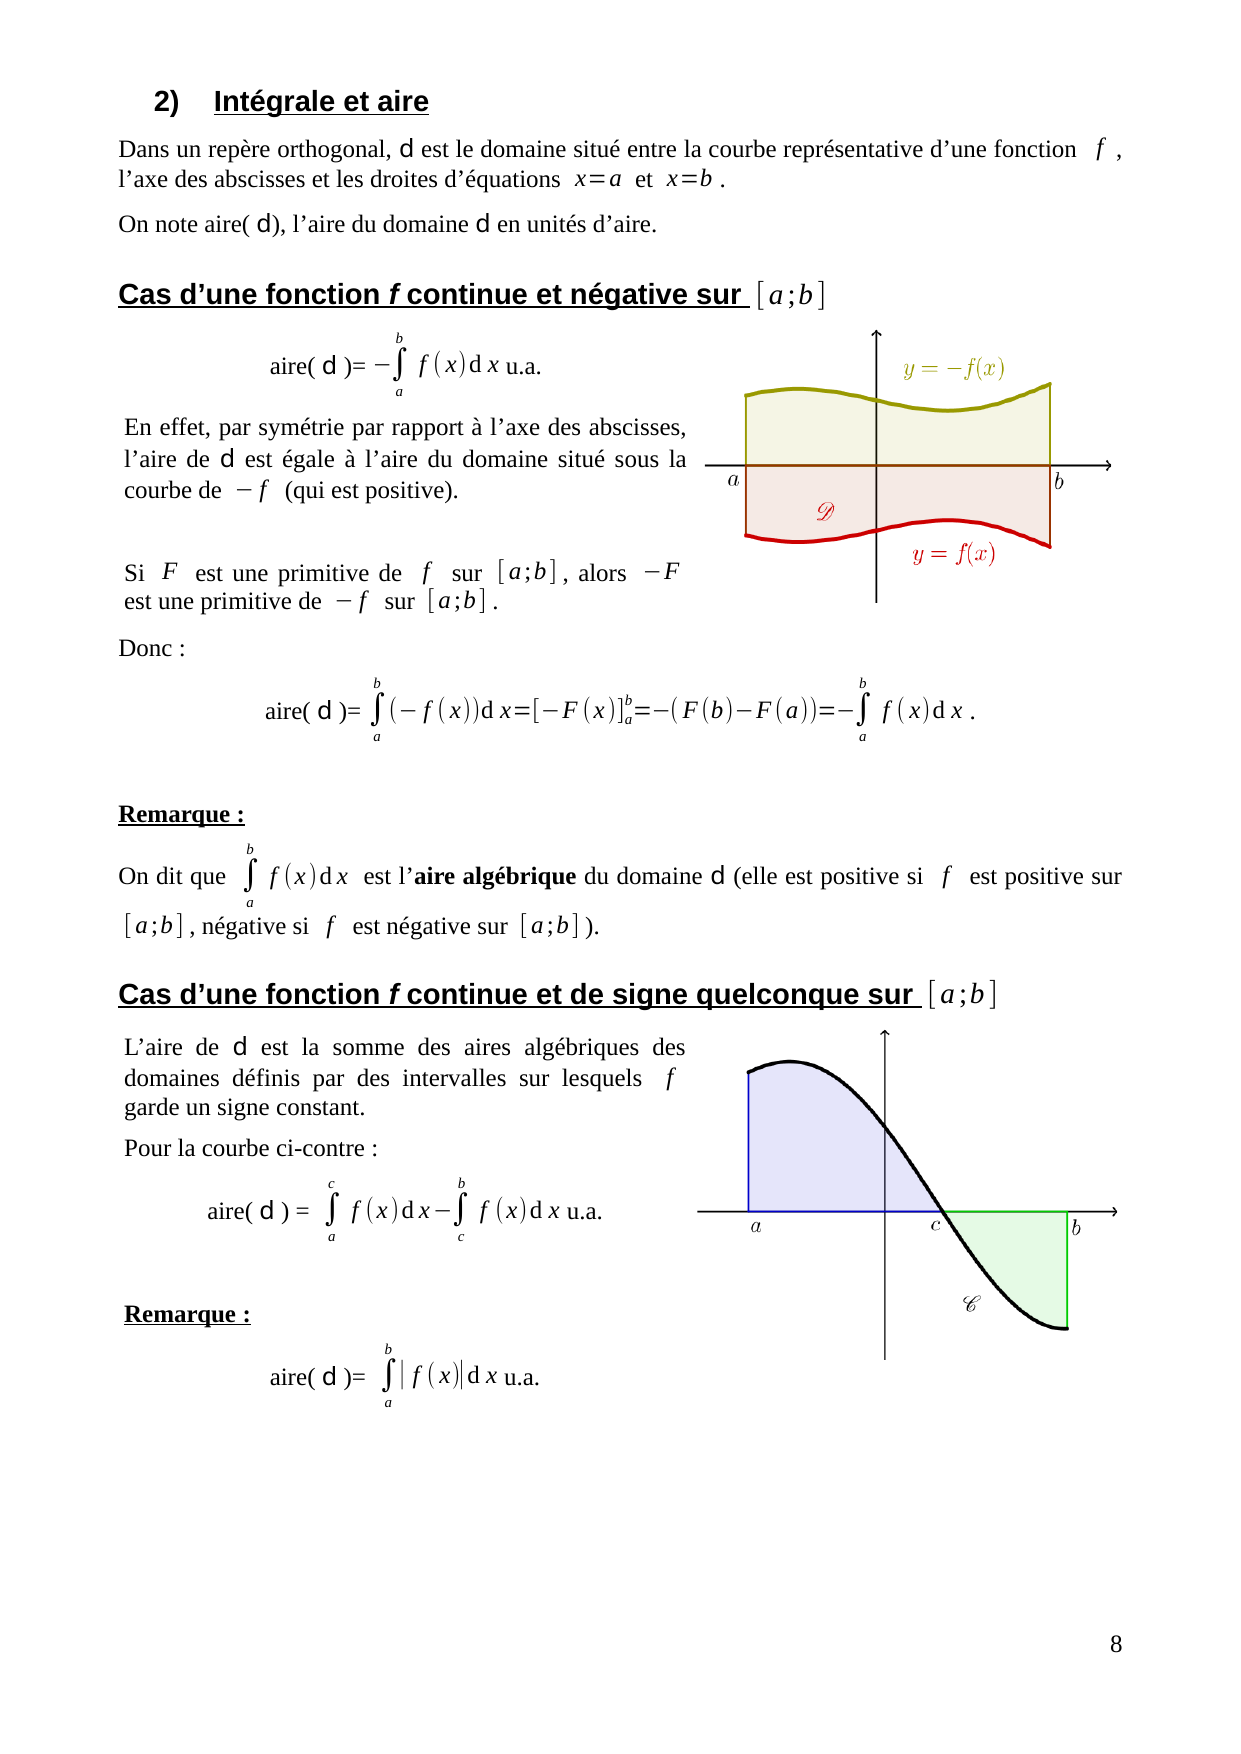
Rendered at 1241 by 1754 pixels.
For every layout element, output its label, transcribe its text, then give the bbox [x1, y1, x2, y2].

text On dit que est l’aire algébrique du domaine d (elle est positive si est positive sur , négative si est négative sur ). [118, 840, 1122, 940]
text Remarque : [118, 799, 1122, 828]
table_header L’aire de d est la somme des aires algébriques des domaines définis par des intervalles sur lesquels garde un signe constant. Pour la courbe ci-contre : aire( d ) = u.a. Remarque : aire( d )= u.a. [118, 1023, 692, 1429]
text On note aire( d), l’aire du domaine d en unités d’aire. [118, 206, 1122, 240]
text Donc : [118, 633, 1122, 662]
text Dans un repère orthogonal, d est le domaine situé entre la courbe représentative d’une fonction , l’axe des abscisses et les droites d’équations et . [118, 130, 1122, 193]
subtitle Intégrale et aire [153, 84, 1122, 118]
table_header aire( d )=u.a. En effet, par symétrie par rapport à l’axe des abscisses, l’aire de d est égale à l’aire du domaine situé sous la courbe de (qui est positive). Si est une primitive de sur , alors est une primitive de sur . [118, 323, 693, 633]
subtitle Cas d’une fonction f continue et de signe quelconque sur [118, 977, 1122, 1011]
subtitle Cas d’une fonction f continue et négative sur [118, 277, 1122, 311]
table_header [692, 1023, 1123, 1429]
text aire( d )=. [118, 674, 1122, 745]
table_header [693, 323, 1123, 633]
